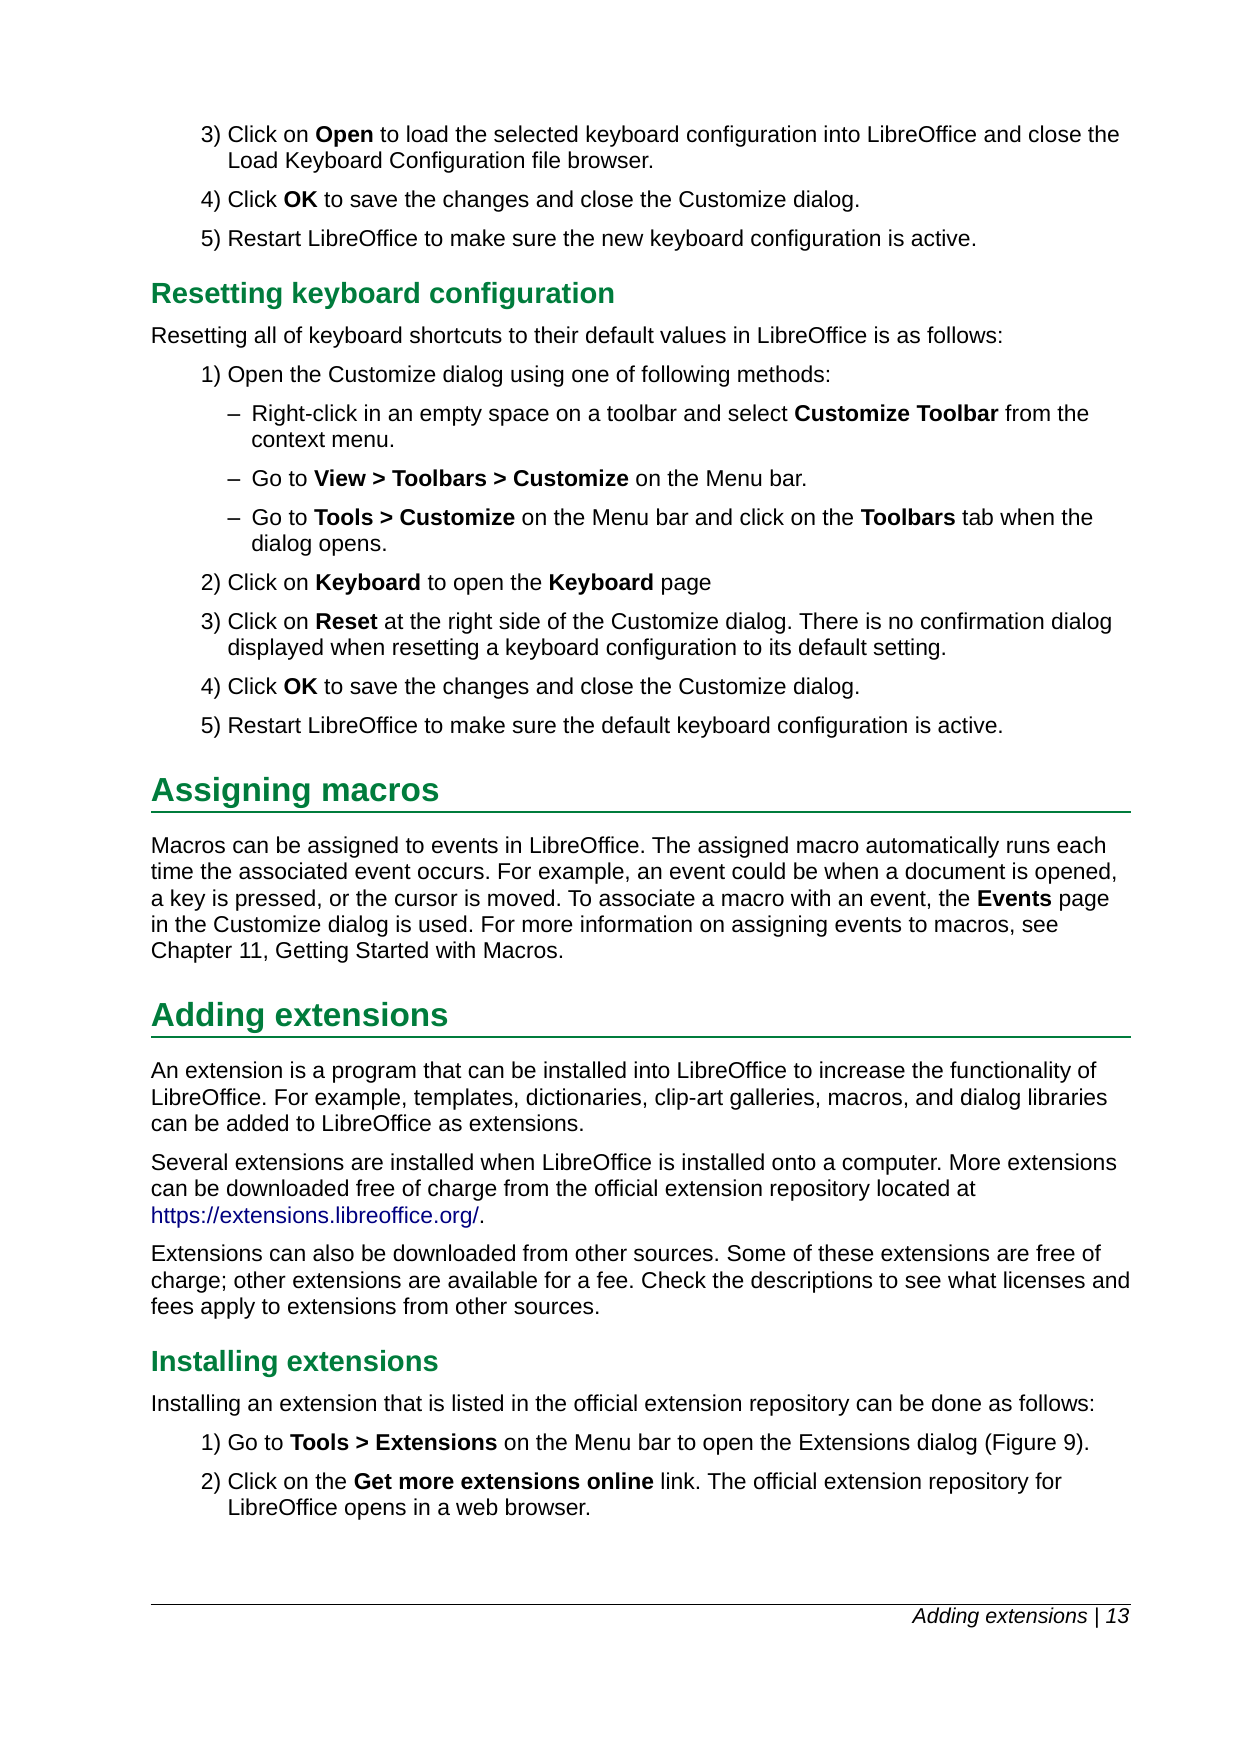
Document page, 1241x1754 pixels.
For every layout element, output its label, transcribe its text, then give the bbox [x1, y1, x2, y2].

list Go to Tools > Extensions on the Menu bar to open the Extensions dialog (Figure 9). [227, 1429, 1131, 1455]
text Extensions can also be downloaded from other sources. Some of these extensions are free of charge; other extensions are available for a fee. Check the descriptions to see what licenses and fees apply to extensions from other sources. [151, 1240, 1131, 1319]
text Macros can be assigned to events in LibreOffice. The assigned macro automatically runs each time the associated event occurs. For example, an event could be when a document is opened, a key is pressed, or the cursor is moved. To associate a macro with an event, the Events page in the Customize dialog is used. For more information on assigning events to macros, see Chapter 11, Getting Started with Macros. [151, 832, 1131, 964]
list Click OK to save the changes and close the Customize dialog. [227, 186, 1131, 213]
subtitle Assigning macros [151, 770, 1131, 811]
list Resetting all of keyboard shortcuts to their default values in LibreOffice is as follows: [151, 322, 1131, 348]
subtitle Installing extensions [151, 1344, 1131, 1378]
list Go to View > Toolbars > Customize on the Menu bar. [227, 465, 1131, 491]
list Click OK to save the changes and close the Customize dialog. [227, 673, 1131, 699]
subtitle Adding extensions [151, 995, 1131, 1036]
text An extension is a program that can be installed into LibreOffice to increase the functionality of LibreOffice. For example, templates, dictionaries, clip-art galleries, macros, and dialog libraries can be added to LibreOffice as extensions. [151, 1057, 1131, 1136]
text Several extensions are installed when LibreOffice is installed onto a computer. More extensions can be downloaded free of charge from the official extension repository located at https://extensions.libreoffice.org/. [151, 1149, 1131, 1228]
list Open the Customize dialog using one of following methods: [227, 361, 1131, 387]
subtitle Resetting keyboard configuration [151, 276, 1131, 310]
list Click on Open to load the selected keyboard configuration into LibreOffice and close the Load Keyboard Configuration file browser. [227, 121, 1131, 174]
list Click on Reset at the right side of the Customize dialog. There is no confirmation dialog displayed when resetting a keyboard configuration to its default setting. [227, 608, 1131, 661]
list Click on the Get more extensions online link. The official extension repository for LibreOffice opens in a web browser. [227, 1468, 1131, 1521]
list Installing an extension that is listed in the official extension repository can be done as follows: [151, 1390, 1131, 1417]
list Restart LibreOffice to make sure the default keyboard configuration is active. [227, 712, 1131, 738]
list Restart LibreOffice to make sure the new keyboard configuration is active. [227, 225, 1131, 251]
list Right-click in an empty space on a toolbar and select Customize Toolbar from the context menu. [227, 400, 1131, 453]
list Click on Keyboard to open the Keyboard page [227, 569, 1131, 596]
list Go to Tools > Customize on the Menu bar and click on the Toolbars tab when the dialog opens. [227, 504, 1131, 557]
